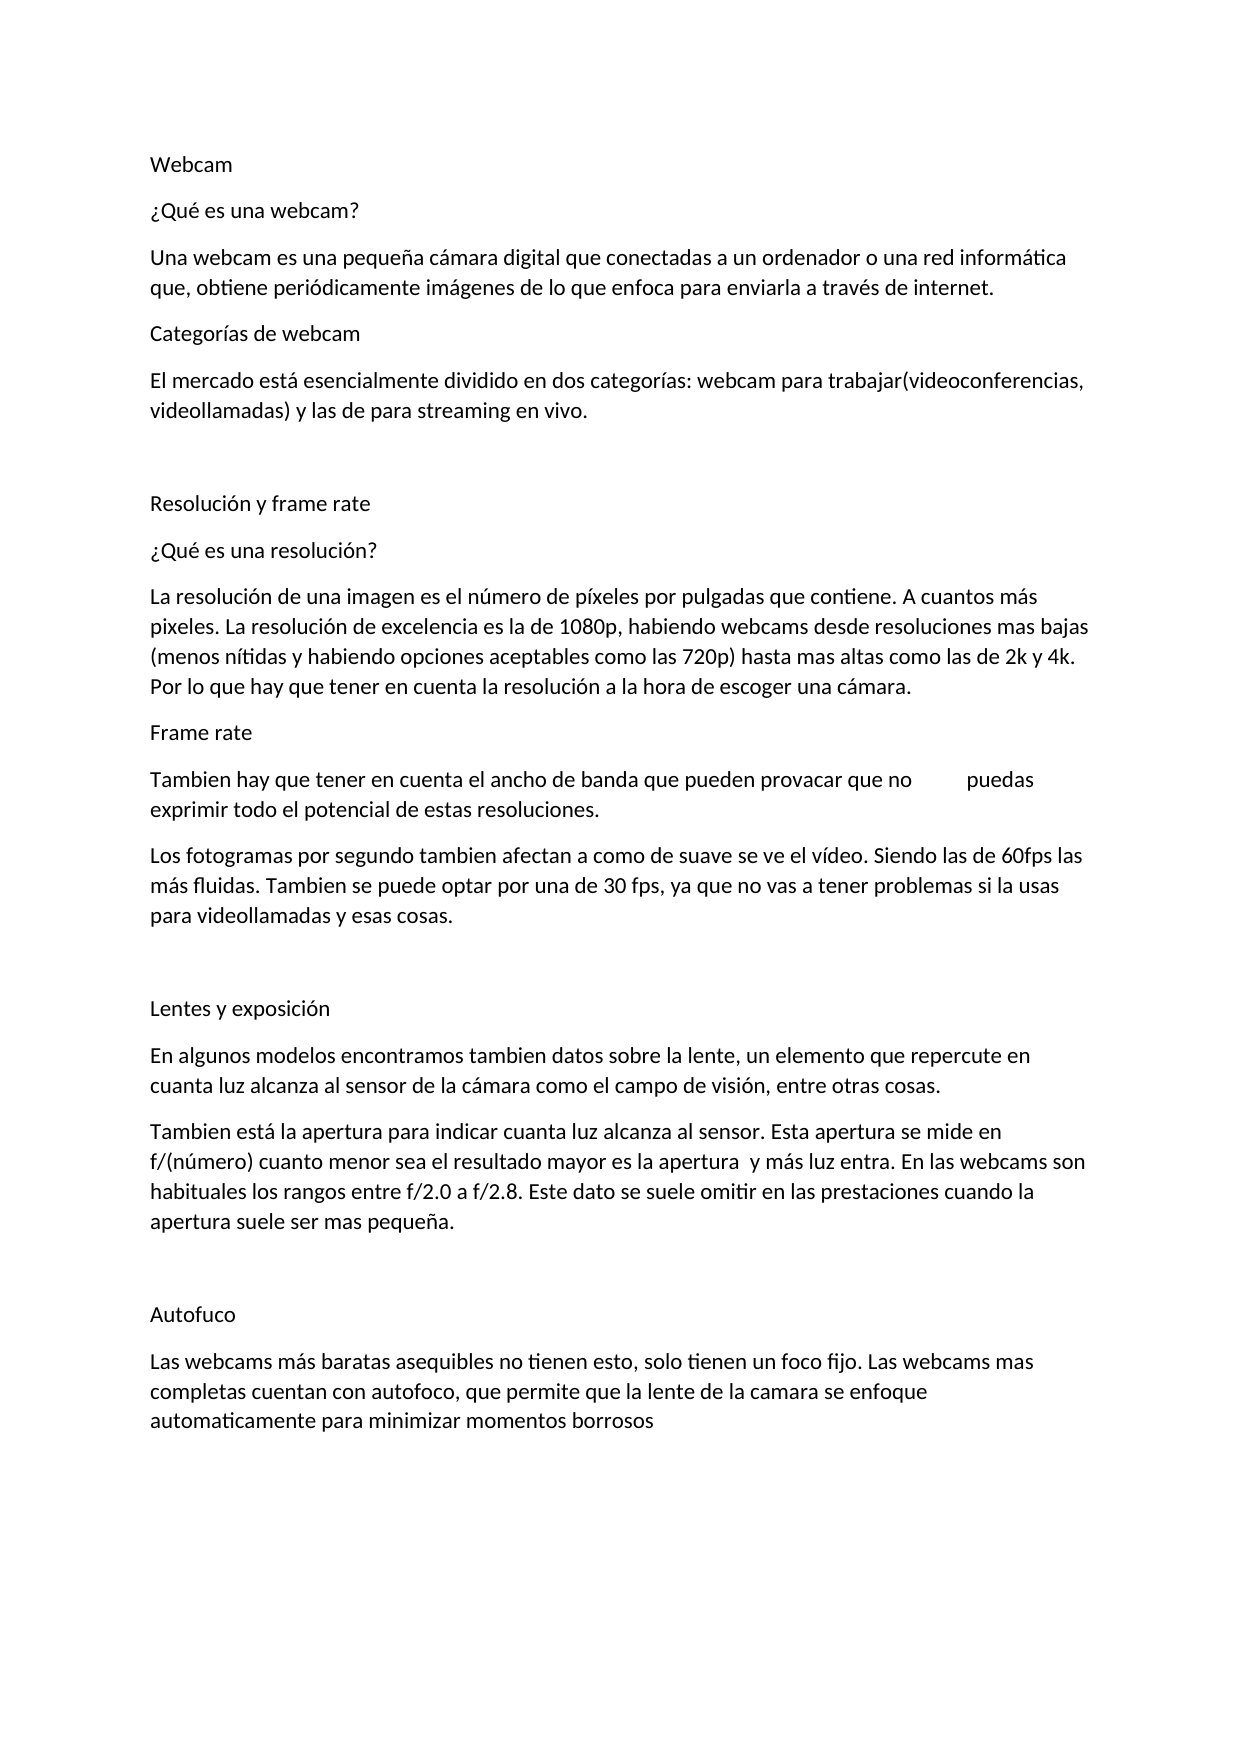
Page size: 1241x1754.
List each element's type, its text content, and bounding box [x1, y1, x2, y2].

text ¿Qué es una webcam? [150, 197, 1090, 224]
text Categorías de webcam [150, 319, 1090, 348]
text Una webcam es una pequeña cámara digital que conectadas a un ordenador o una red informática que, obtiene periódicamente imágenes de lo que enfoca para enviarla a través de internet. [150, 243, 1090, 301]
text La resolución de una imagen es el número de píxeles por pulgadas que contiene. A cuantos más pixeles. La resolución de excelencia es la de 1080p, habiendo webcams desde resoluciones mas bajas (menos nítidas y habiendo opciones aceptables como las 720p) hasta mas altas como las de 2k y 4k. Por lo que hay que tener en cuenta la resolución a la hora de escoger una cámara. [150, 582, 1090, 700]
text ¿Qué es una resolución? [150, 536, 1090, 564]
text Tambien está la apertura para indicar cuanta luz alcanza al sensor. Esta apertura se mide en f/(número) cuanto menor sea el resultado mayor es la apertura y más luz entra. En las webcams son habituales los rangos entre f/2.0 a f/2.8. Este dato se suele omitir en las prestaciones cuando la apertura suele ser mas pequeña. [150, 1117, 1090, 1235]
text Webcam [150, 150, 1090, 178]
text Resolución y frame rate [150, 489, 1090, 517]
text Las webcams más baratas asequibles no tienen esto, solo tienen un foco fijo. Las webcams mas completas cuentan con autofoco, que permite que la lente de la camara se enfoque automaticamente para minimizar momentos borrosos [150, 1347, 1090, 1435]
text Autofuco [150, 1300, 1090, 1328]
text Lentes y exposición [150, 994, 1090, 1022]
text El mercado está esencialmente dividido en dos categorías: webcam para trabajar(videoconferencias, videollamadas) y las de para streaming en vivo. [150, 366, 1090, 424]
text Frame rate [150, 718, 1090, 747]
text En algunos modelos encontramos tambien datos sobre la lente, un elemento que repercute en cuanta luz alcanza al sensor de la cámara como el campo de visión, entre otras cosas. [150, 1041, 1090, 1099]
text Los fotogramas por segundo tambien afectan a como de suave se ve el vídeo. Siendo las de 60fps las más fluidas. Tambien se puede optar por una de 30 fps, ya que no vas a tener problemas si la usas para videollamadas y esas cosas. [150, 842, 1090, 929]
text Tambien hay que tener en cuenta el ancho de banda que pueden provacar que no puedas exprimir todo el potencial de estas resoluciones. [150, 765, 1090, 823]
